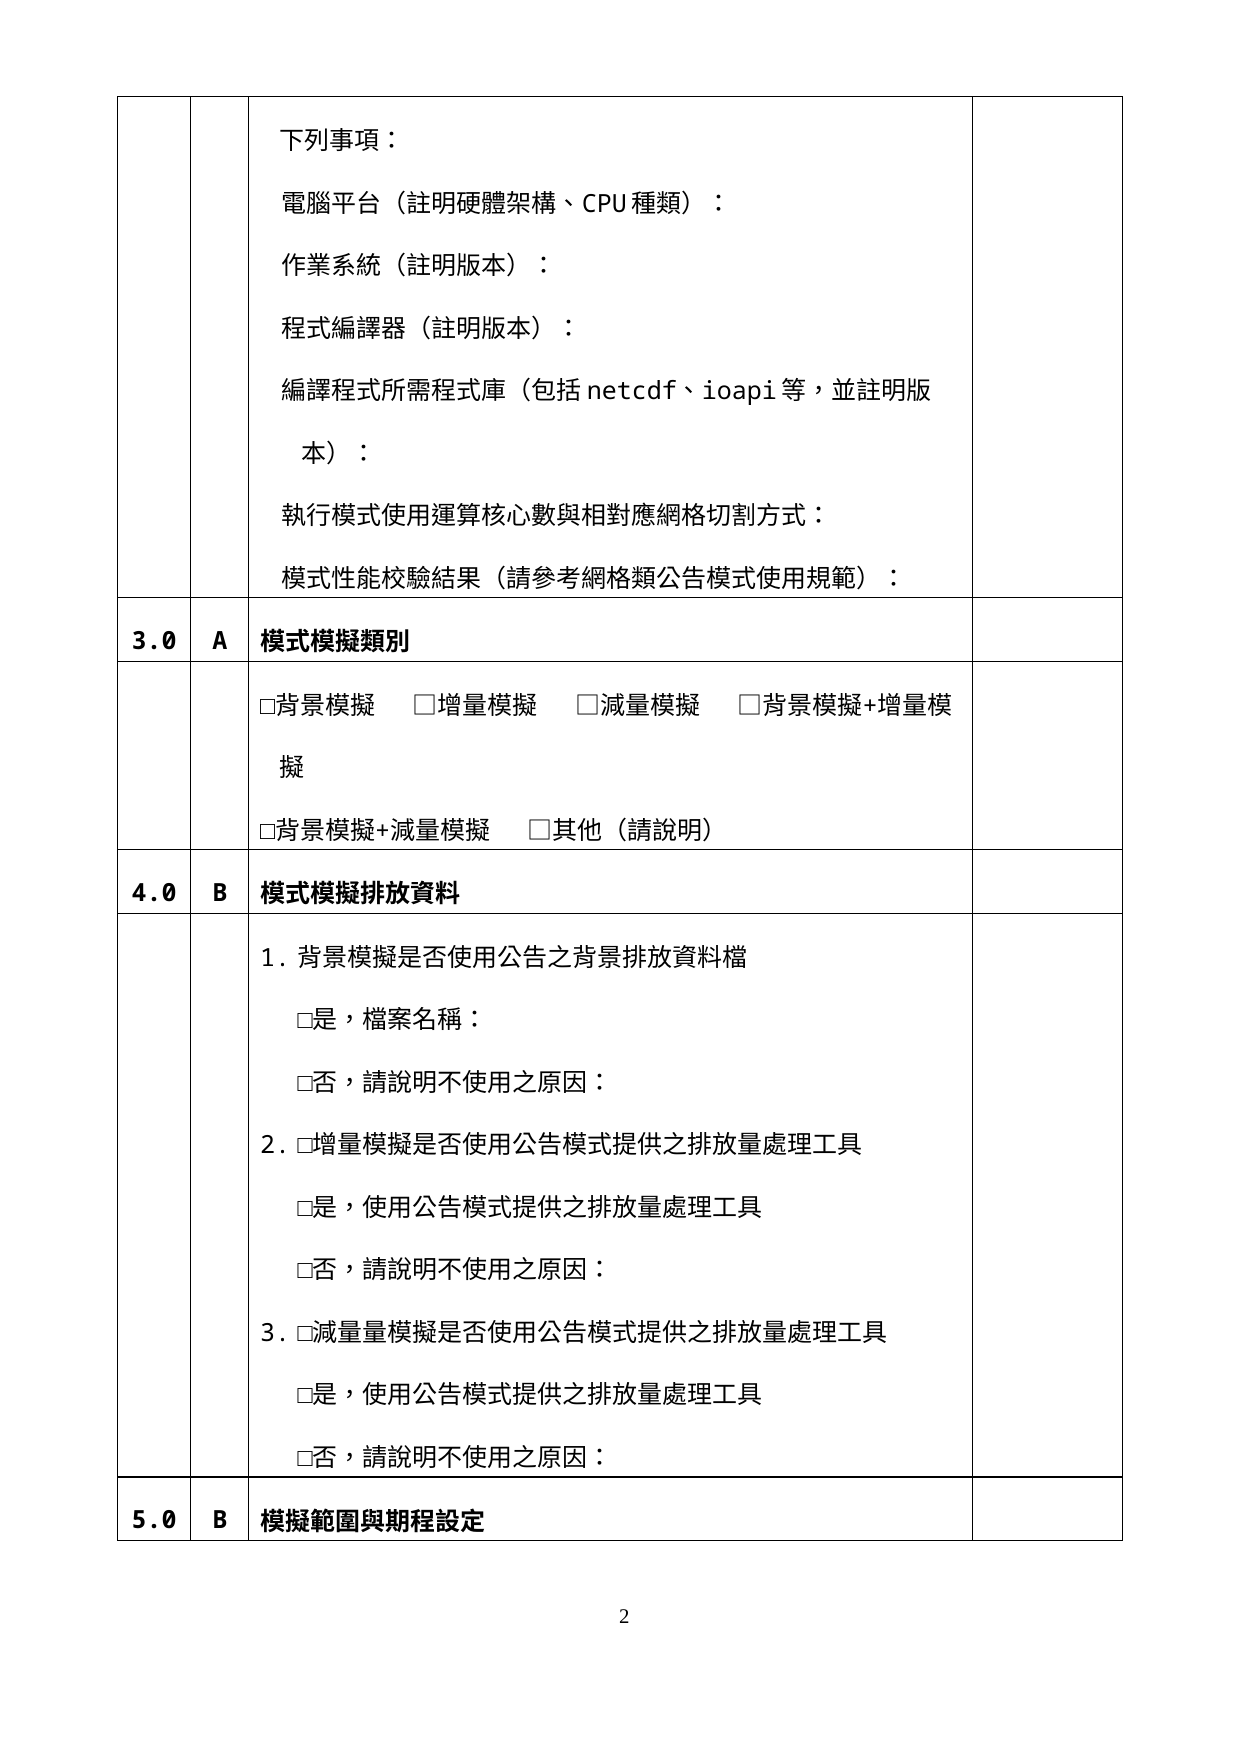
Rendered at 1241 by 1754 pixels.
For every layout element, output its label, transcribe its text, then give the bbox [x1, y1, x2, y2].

table_cell [191, 914, 248, 1476]
table_cell [118, 914, 190, 1476]
table_cell 背景模擬是否使用公告之背景排放資料檔 □是，檔案名稱： □否，請說明不使用之原因： □增量模擬是否使用公告模式提供之排放量處理工具 □是，使用公告模式提供之排放量處理工具 □否，請說明不使用之原因： □減量量模擬是否使用公告模式提供之排放量處理工具 □是，使用公告模式提供之排放量處理工具 □否，請說明不使用之原因： [249, 914, 972, 1476]
table_cell [191, 662, 248, 849]
table_cell [973, 97, 1122, 597]
table_cell [973, 598, 1122, 661]
table_cell [118, 97, 190, 597]
table_cell 3.0 [118, 598, 190, 661]
table_cell 模式模擬排放資料 [249, 850, 972, 913]
table_cell 模擬範圍與期程設定 [249, 1478, 972, 1540]
table_cell 5.0 [118, 1478, 190, 1540]
table_cell 模式模擬類別 [249, 598, 972, 661]
table_cell [973, 662, 1122, 849]
table_cell B [191, 850, 248, 913]
table_cell □背景模擬 □增量模擬 □減量模擬 □背景模擬+增量模擬 □背景模擬+減量模擬 □其他（請說明） [249, 662, 972, 849]
table_cell [118, 662, 190, 849]
table_cell [191, 97, 248, 597]
table_cell [973, 1478, 1122, 1540]
table_cell [973, 850, 1122, 913]
table_cell 4.0 [118, 850, 190, 913]
table_cell [973, 914, 1122, 1476]
table_cell A [191, 598, 248, 661]
table_cell 下列事項： 電腦平台（註明硬體架構、CPU種類）： 作業系統（註明版本）： 程式編譯器（註明版本）： 編譯程式所需程式庫（包括netcdf、ioapi等，並註明版本）： 執行模式使用運算核心數與相對應網格切割方式： 模式性能校驗結果（請參考網格類公告模式使用規範）： [249, 97, 972, 597]
table_cell B [191, 1478, 248, 1540]
